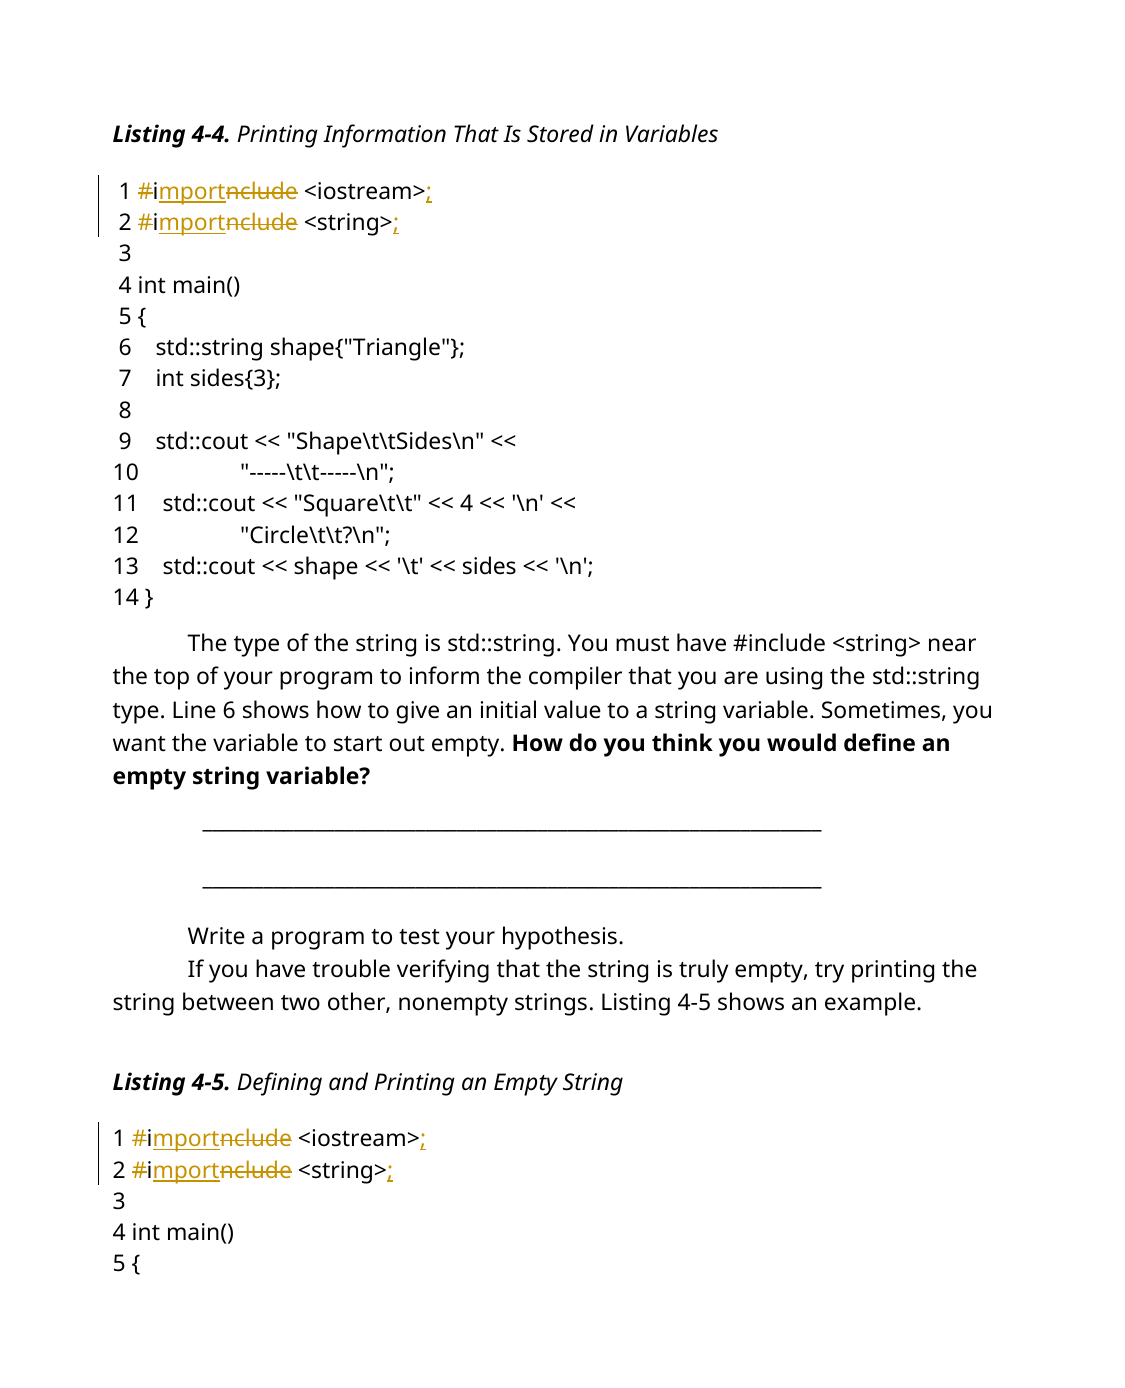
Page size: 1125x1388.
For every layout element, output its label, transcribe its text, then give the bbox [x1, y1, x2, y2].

text 3 [112, 1185, 1012, 1216]
text 1 import <iostream>; [112, 175, 1012, 206]
text 14 } [112, 581, 1012, 612]
text 7 int sides{3}; [112, 362, 1012, 394]
text 5 { [112, 300, 1012, 331]
text 12 "Circle\t\t?\n"; [112, 519, 1012, 550]
text 1 import <iostream>; [112, 1122, 1012, 1153]
text The type of the string is std::string. You must have #include <string> near the top of your program to inform the compiler that you are using the std::string type. Line 6 shows how to give an initial value to a string variable. Sometimes, you want the variable to start out empty. How do you think you would define an empty string variable? [112, 625, 1012, 792]
text 2 import <string>; [112, 1153, 1012, 1185]
text 2 import <string>; [112, 206, 1012, 237]
text 6 std::string shape{"Triangle"}; [112, 331, 1012, 362]
text Listing 4-5. Defining and Printing an Empty String [112, 1066, 1012, 1097]
text If you have trouble verifying that the string is truly empty, try printing the string between two other, nonempty strings. Listing 4-5 shows an example. [112, 951, 1012, 1018]
text 13 std::cout << shape << '\t' << sides << '\n'; [112, 550, 1012, 581]
text 4 int main() [112, 269, 1012, 300]
text 10 "-----\t\t-----\n"; [112, 456, 1012, 487]
list _____________________________________________________________ [202, 804, 1012, 835]
text 4 int main() [112, 1216, 1012, 1247]
list _____________________________________________________________ [202, 861, 1012, 892]
text 3 [112, 237, 1012, 269]
text Write a program to test your hypothesis. [112, 918, 1012, 951]
text 9 std::cout << "Shape\t\tSides\n" << [112, 425, 1012, 456]
text 8 [112, 394, 1012, 425]
text 5 { [112, 1247, 1012, 1278]
text Listing 4-4. Printing Information That Is Stored in Variables [112, 118, 1012, 149]
text 11 std::cout << "Square\t\t" << 4 << '\n' << [112, 487, 1012, 519]
